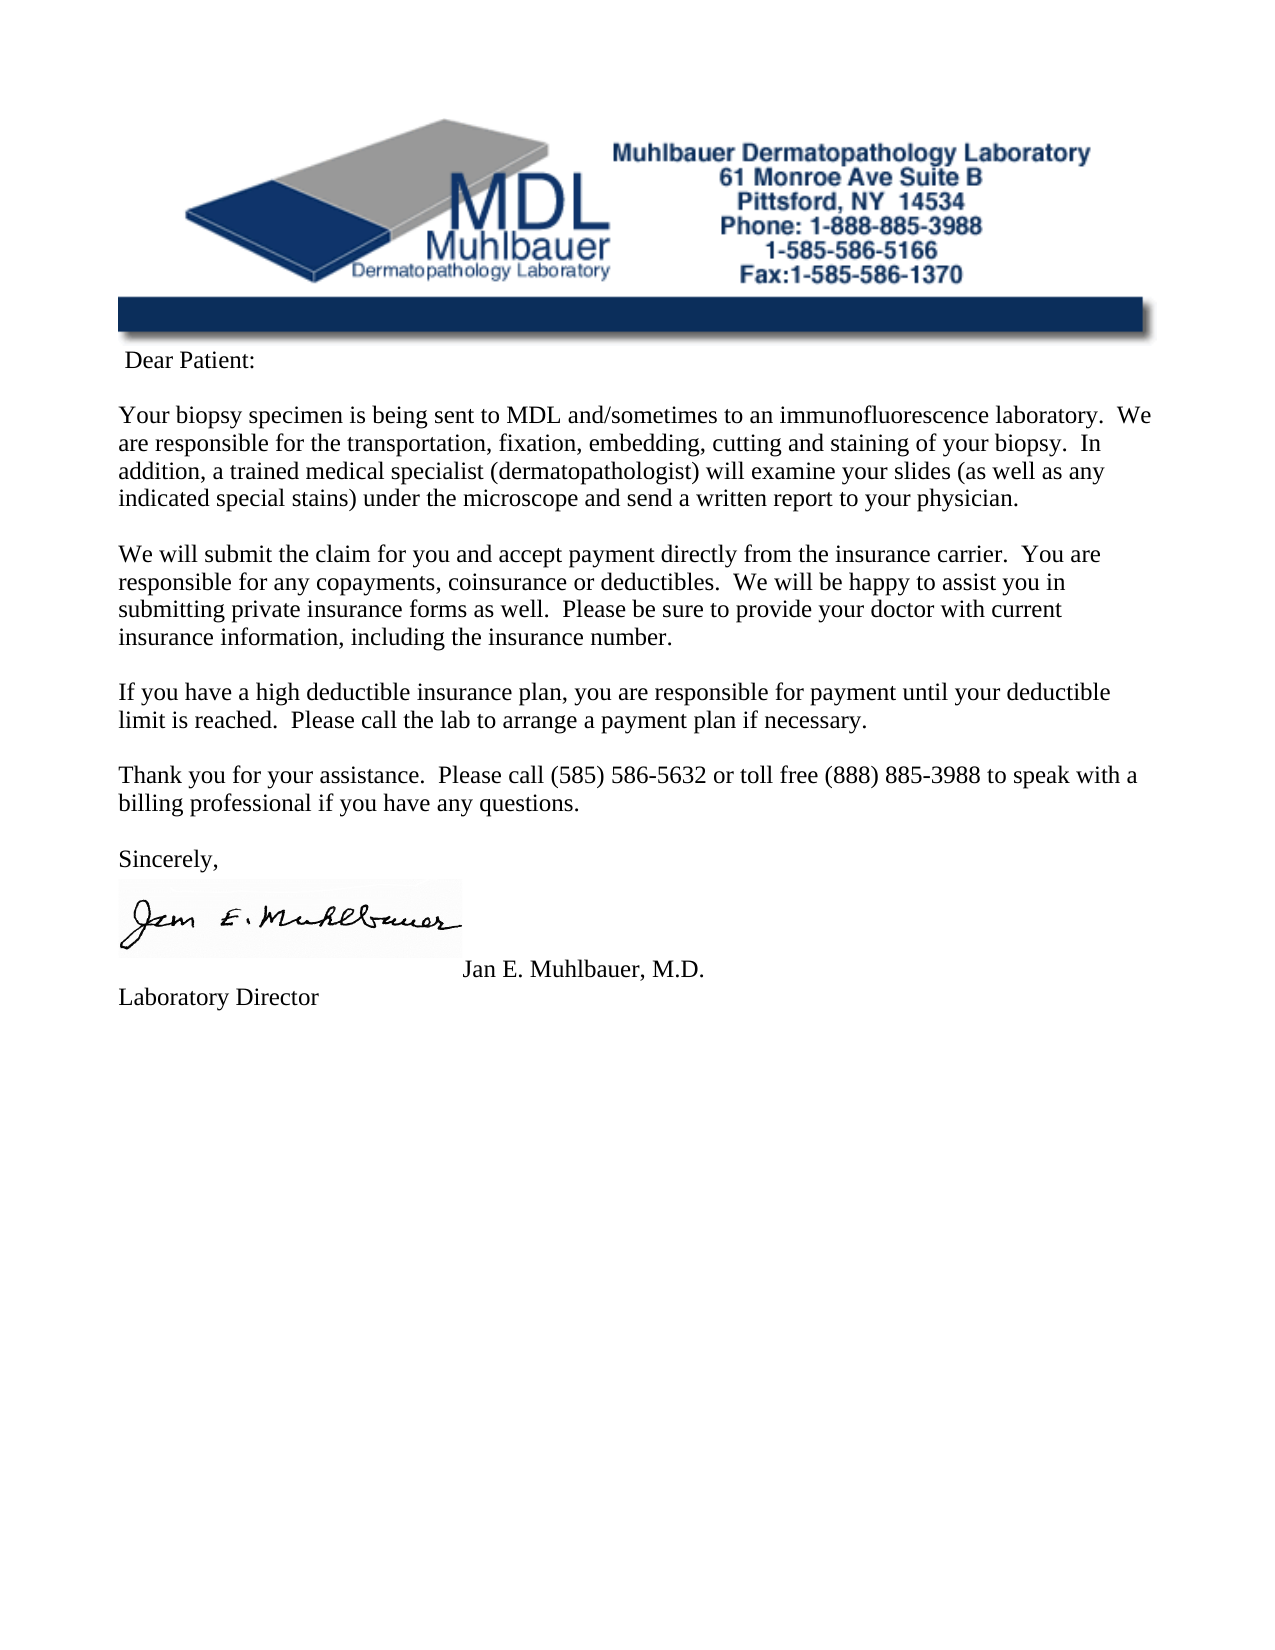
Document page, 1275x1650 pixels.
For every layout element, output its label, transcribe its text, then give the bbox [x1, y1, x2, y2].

text We will submit the claim for you and accept payment directly from the insurance carrier. You are responsible for any copayments, coinsurance or deductibles. We will be happy to assist you in submitting private insurance forms as well. Please be sure to provide your doctor with current insurance information, including the insurance number. [118, 540, 1157, 651]
picture [118, 879, 463, 958]
text Laboratory Director [118, 983, 1157, 1011]
text Jan E. Muhlbauer, M.D. [118, 956, 1157, 983]
text Dear Patient: [118, 346, 1157, 374]
text Thank you for your assistance. Please call (585) 586-5632 or toll free (888) 885-3988 to speak with a billing professional if you have any questions. [118, 762, 1157, 817]
picture [118, 118, 1157, 346]
text Sincerely, [118, 845, 1157, 872]
text If you have a high deductible insurance plan, you are responsible for payment until your deductible limit is reached. Please call the lab to arrange a payment plan if necessary. [118, 678, 1157, 734]
text Your biopsy specimen is being sent to MDL and/sometimes to an immunofluorescence laboratory. We are responsible for the transportation, fixation, embedding, cutting and staining of your biopsy. In addition, a trained medical specialist (dermatopathologist) will examine your slides (as well as any indicated special stains) under the microscope and send a written report to your physician. [118, 401, 1157, 512]
